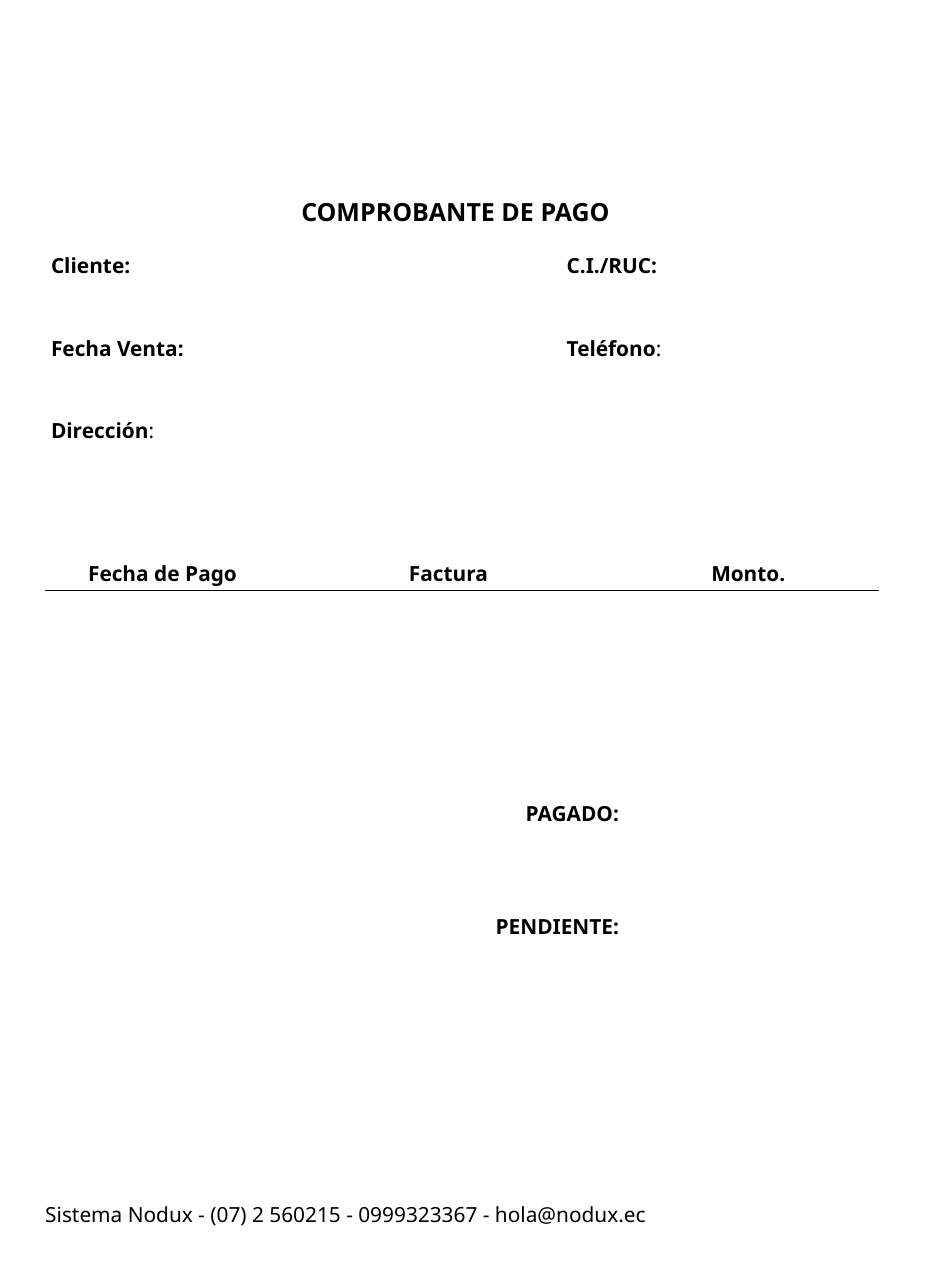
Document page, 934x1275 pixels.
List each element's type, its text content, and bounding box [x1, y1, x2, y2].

table_cell [279, 591, 617, 647]
table_cell [617, 739, 879, 770]
table_header Factura [279, 556, 617, 590]
text </for> [45, 1052, 866, 1077]
table_header PAGADO: [431, 799, 619, 912]
table_cell PENDIENTE: [431, 913, 619, 1026]
table_cell Dirección: <sale.party.addresses[0].street> [45, 411, 870, 451]
table_cell Fecha Venta: <format_date(sale.sale_date, sale.party.lang)> [45, 328, 561, 411]
table_cell <sale.reference> [279, 648, 617, 739]
table_cell [617, 591, 879, 647]
text COMPROBANTE DE PAGO [45, 194, 866, 229]
table_header Cliente: <sale.party.name> [45, 246, 561, 328]
table_header Fecha de Pago [45, 556, 279, 590]
table_cell <payment.date> [45, 648, 279, 739]
table_header <format_currency(sale.paid_amount, sale.party.lang, currency=sale.currency)> [619, 799, 866, 912]
table_cell [279, 739, 617, 770]
text <if test="sale.payments"> [45, 156, 866, 182]
table_header Monto. [617, 556, 879, 590]
table_cell </for> [45, 739, 279, 770]
table_cell <format_currency(sale.residual_amount, sale.party.lang, currency=sale.currency)> [619, 913, 866, 1026]
table_cell <format_currency(payment.amount, sale.party.lang, currency=sale.currency)> [617, 648, 879, 739]
text <for each="sale in objects"> [45, 118, 866, 144]
text </if> [45, 1026, 866, 1052]
table_cell Teléfono: <sale.party.phone> [561, 328, 870, 411]
table_cell <for each="payment in sale.payments"> [45, 591, 279, 647]
table_header C.I./RUC: <sale.party.vat_code> [561, 246, 870, 328]
